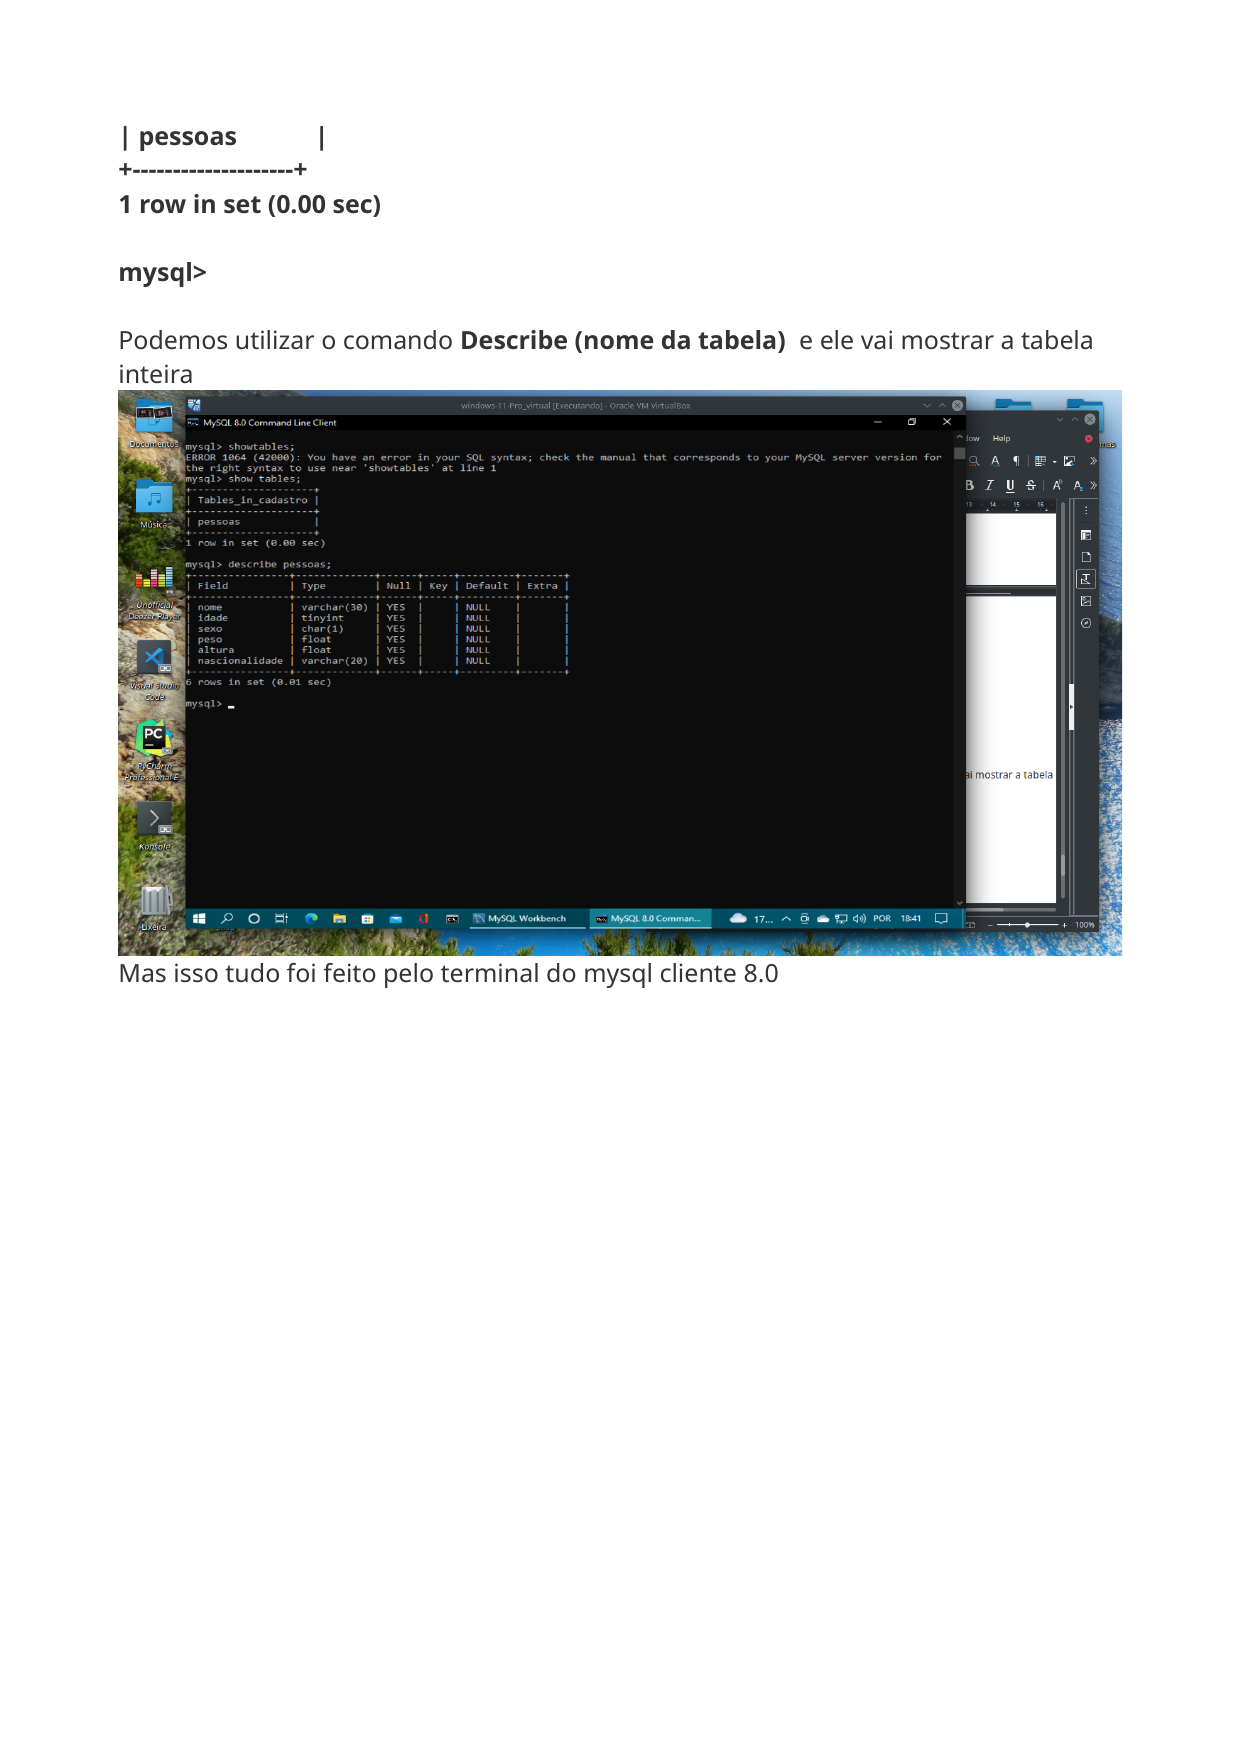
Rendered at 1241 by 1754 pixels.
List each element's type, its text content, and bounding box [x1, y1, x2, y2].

text Podemos utilizar o comando Describe (nome da tabela) e ele vai mostrar a tabela inteira [118, 322, 1122, 390]
text 1 row in set (0.00 sec) [118, 186, 1122, 220]
text | pessoas | [118, 118, 1122, 152]
text mysql> [118, 254, 1122, 288]
text +--------------------+ [118, 152, 1122, 186]
picture [118, 390, 1123, 956]
text Mas isso tudo foi feito pelo terminal do mysql cliente 8.0 [118, 956, 1122, 989]
